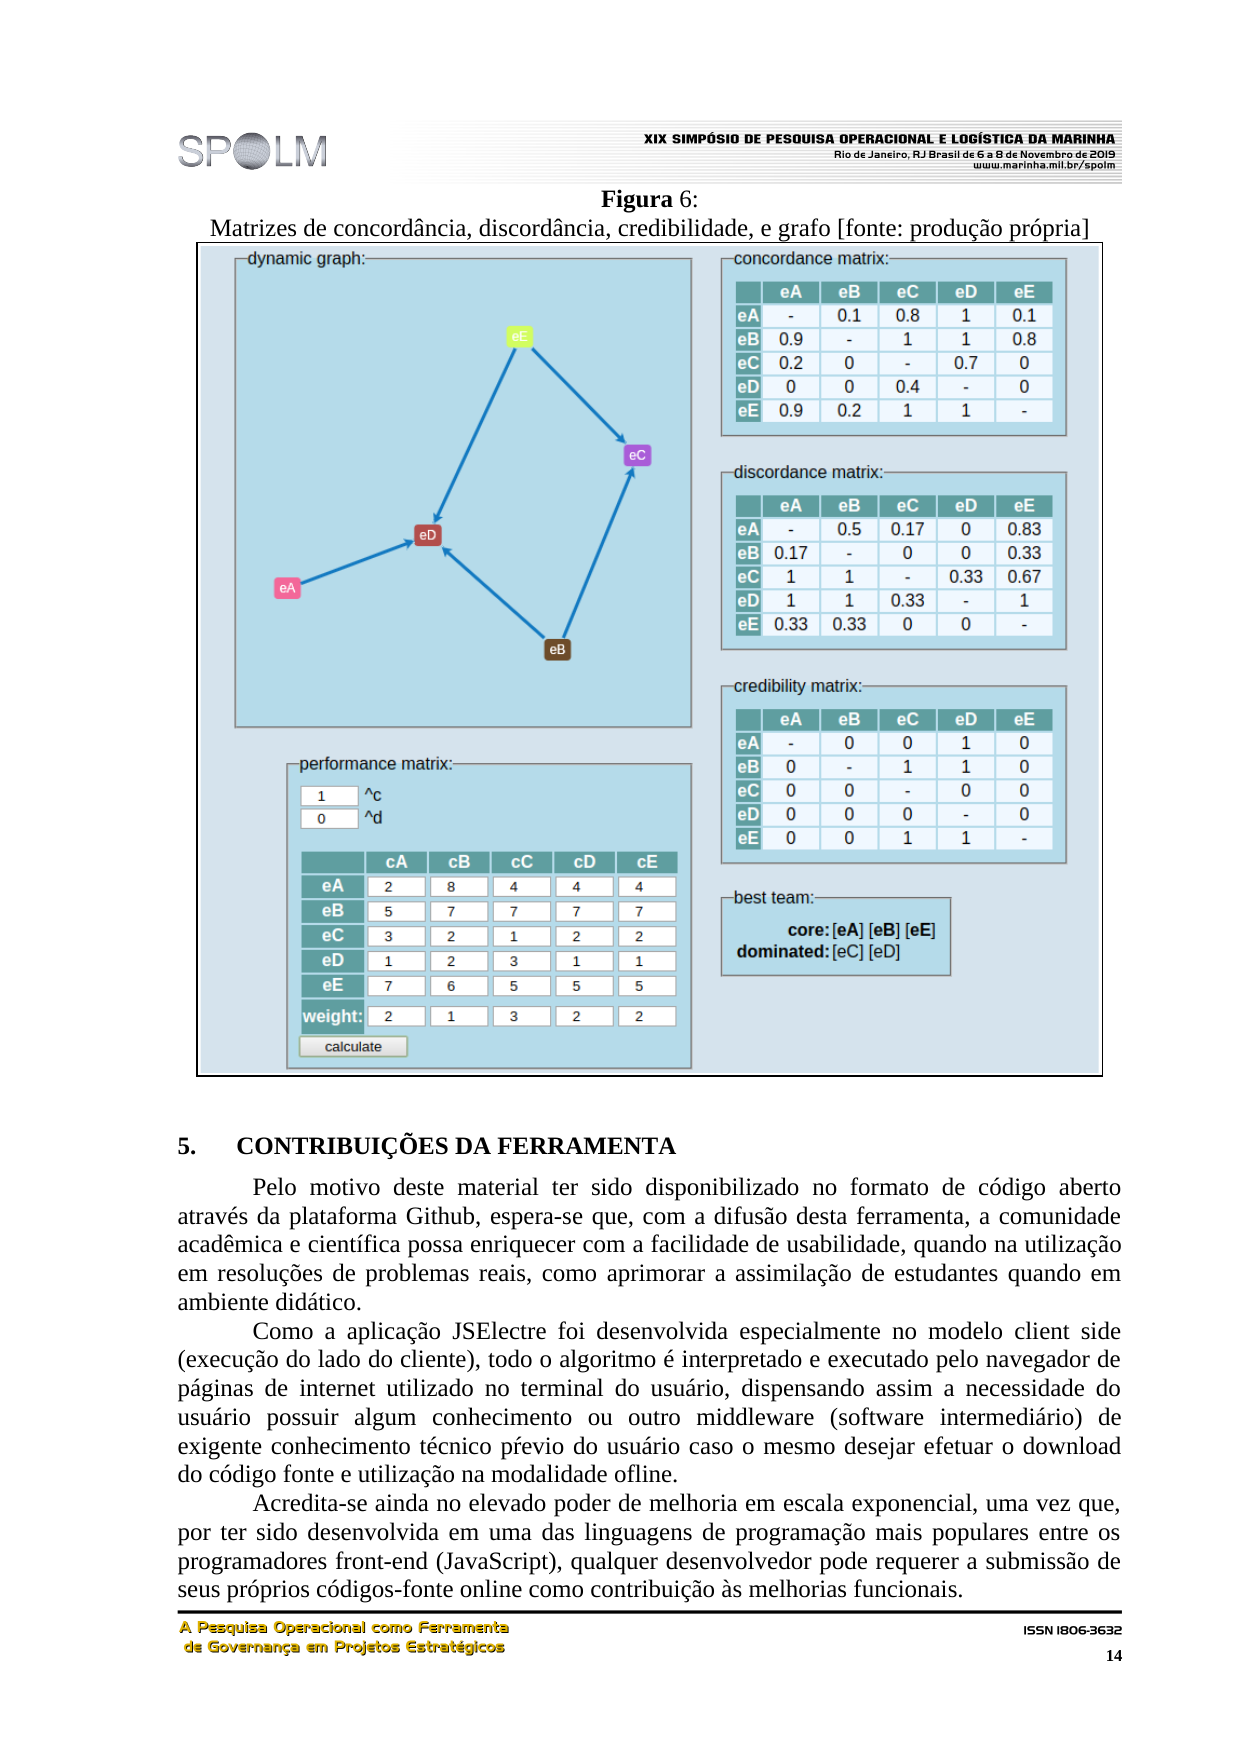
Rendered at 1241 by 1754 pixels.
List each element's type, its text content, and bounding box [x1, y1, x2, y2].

text Pelo motivo deste material ter sido disponibilizado no formato de código aberto através da plataforma Github, espera-se que, com a difusão desta ferramenta, a comunidade acadêmica e científica possa enriquecer com a facilidade de usabilidade, quando na utilização em resoluções de problemas reais, como aprimorar a assimilação de estudantes quando em ambiente didático. [177, 1172, 1122, 1316]
subtitle CONTRIBUIÇÕES DA FERRAMENTA [177, 1131, 1122, 1159]
text Figura 6: [177, 184, 1122, 213]
text Acredita-se ainda no elevado poder de melhoria em escala exponencial, uma vez que, por ter sido desenvolvida em uma das linguagens de programação mais populares entre os programadores front-end (JavaScript), qualquer desenvolvedor pode requerer a submissão de seus próprios códigos-fonte online como contribuição às melhorias funcionais. [177, 1488, 1122, 1603]
picture [177, 1610, 1122, 1656]
text Matrizes de concordância, discordância, credibilidade, e grafo [fonte: produção própria] [177, 213, 1122, 242]
text Como a aplicação JSElectre foi desenvolvida especialmente no modelo client side (execução do lado do cliente), todo o algoritmo é interpretado e executado pelo navegador de páginas de internet utilizado no terminal do usuário, dispensando assim a necessidade do usuário possuir algum conhecimento ou outro middleware (software intermediário) de exigente conhecimento técnico pŕevio do usuário caso o mesmo desejar efetuar o download do código fonte e utilização na modalidade ofline. [177, 1316, 1122, 1488]
picture [177, 118, 1123, 184]
